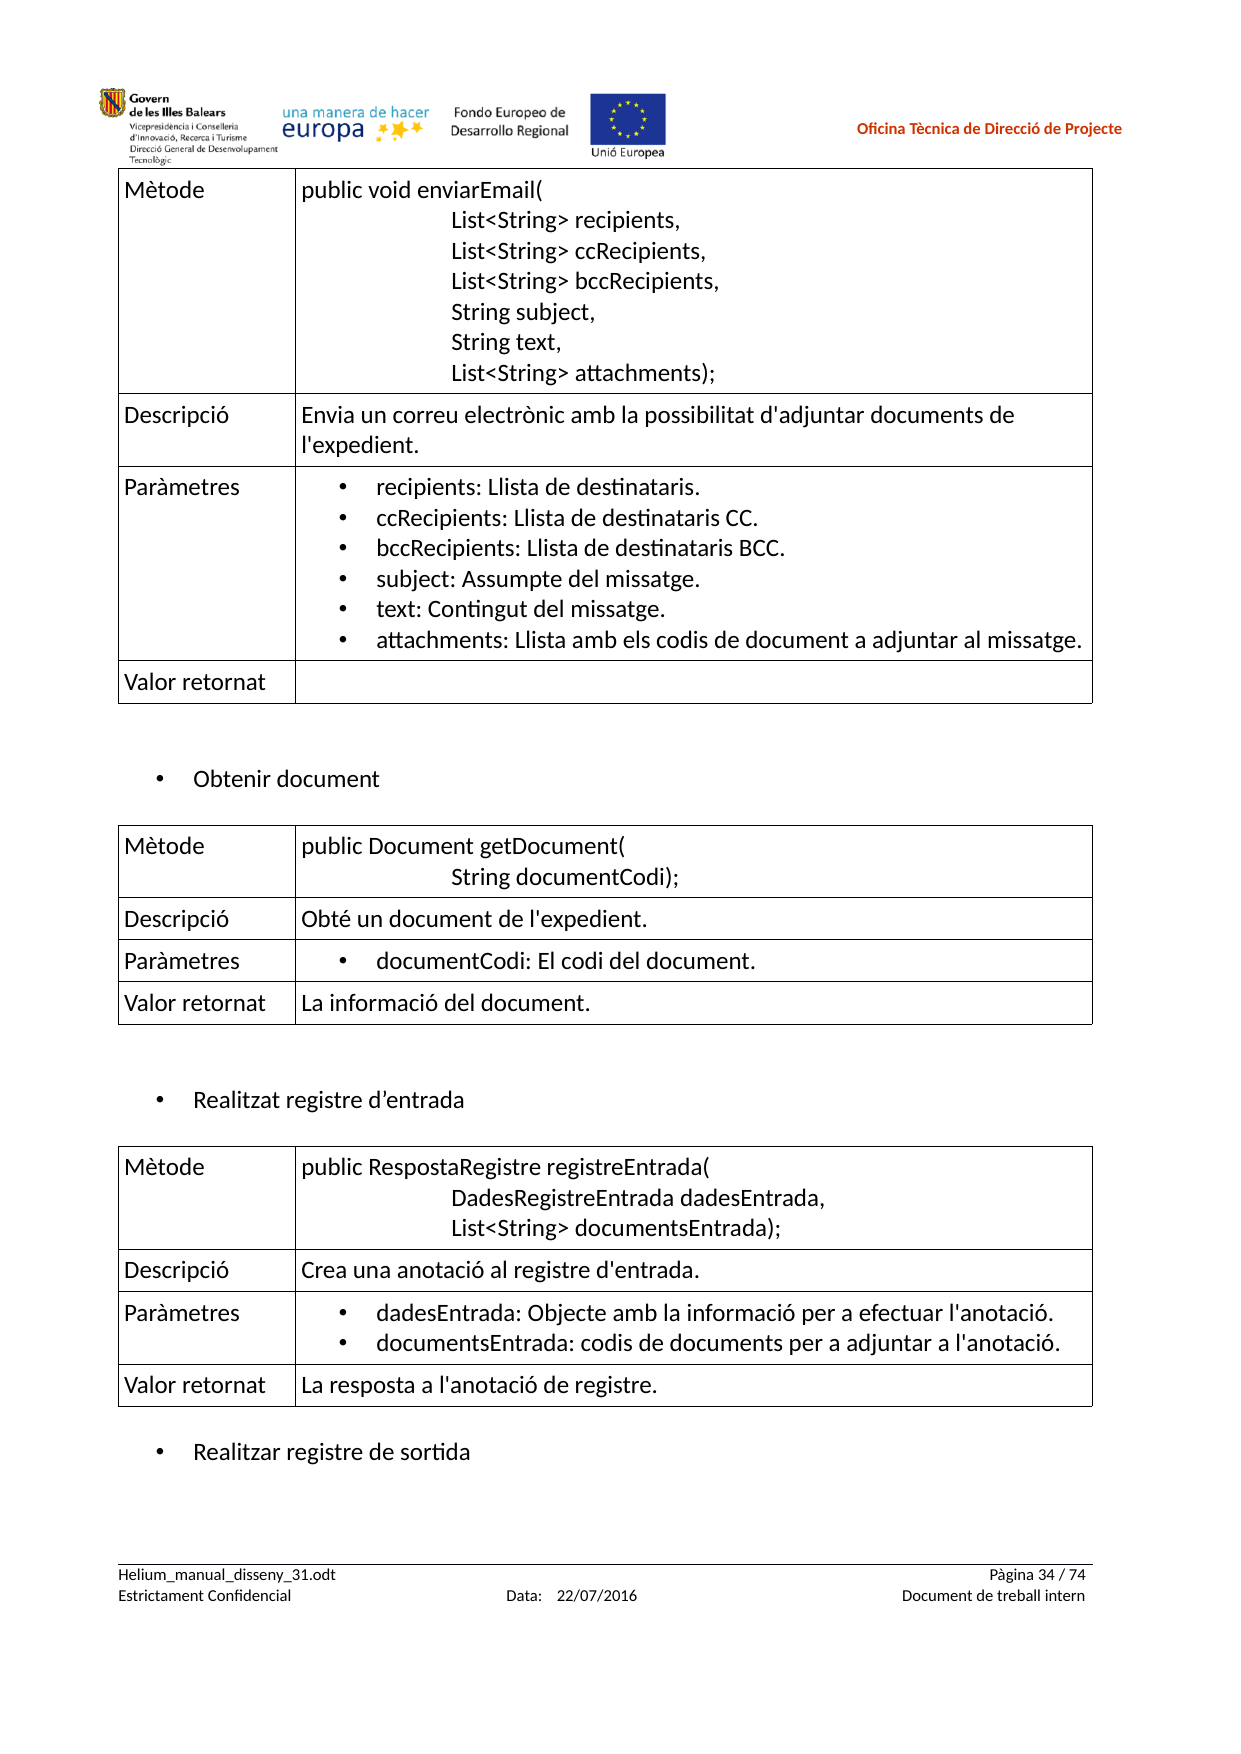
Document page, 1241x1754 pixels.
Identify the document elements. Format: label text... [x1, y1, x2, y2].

table_cell Paràmetres [119, 1292, 295, 1363]
table_cell Valor retornat [119, 1365, 295, 1406]
list Realitzat registre d’entrada [156, 1085, 1122, 1115]
table_cell La resposta a l'anotació de registre. [296, 1365, 1092, 1406]
list Realitzar registre de sortida [156, 1436, 1122, 1467]
table_header Mètode [119, 169, 295, 393]
table_cell Descripció [119, 898, 295, 939]
table_cell Obté un document de l'expedient. [296, 898, 1092, 939]
table_cell Descripció [119, 1250, 295, 1291]
table_cell [296, 661, 1092, 702]
table_header Mètode [119, 1147, 295, 1249]
table_header public void enviarEmail( List<String> recipients, List<String> ccRecipients, List<String> bccRecipients, String subject, String text, List<String> attachments); [296, 169, 1092, 393]
table_cell recipients: Llista de destinataris. ccRecipients: Llista de destinataris CC. bccRecipients: Llista de destinataris BCC. subject: Assumpte del missatge. text: Contingut del missatge. attachments: Llista amb els codis de document a adjuntar al missatge. [296, 467, 1092, 660]
table_cell documentCodi: El codi del document. [296, 940, 1092, 981]
table_cell dadesEntrada: Objecte amb la informació per a efectuar l'anotació. documentsEntrada: codis de documents per a adjuntar a l'anotació. [296, 1292, 1092, 1363]
table_header public RespostaRegistre registreEntrada( DadesRegistreEntrada dadesEntrada, List<String> documentsEntrada); [296, 1147, 1092, 1249]
table_cell Valor retornat [119, 661, 295, 702]
table_cell Paràmetres [119, 940, 295, 981]
table_cell Crea una anotació al registre d'entrada. [296, 1250, 1092, 1291]
table_header public Document getDocument( String documentCodi); [296, 826, 1092, 897]
picture [99, 87, 668, 166]
table_cell La informació del document. [296, 982, 1092, 1023]
table_cell Paràmetres [119, 467, 295, 660]
table_header Mètode [119, 826, 295, 897]
table_cell Valor retornat [119, 982, 295, 1023]
table_cell Envia un correu electrònic amb la possibilitat d'adjuntar documents de l'expedient. [296, 394, 1092, 466]
table_cell Descripció [119, 394, 295, 466]
list Obtenir document [156, 764, 1122, 794]
